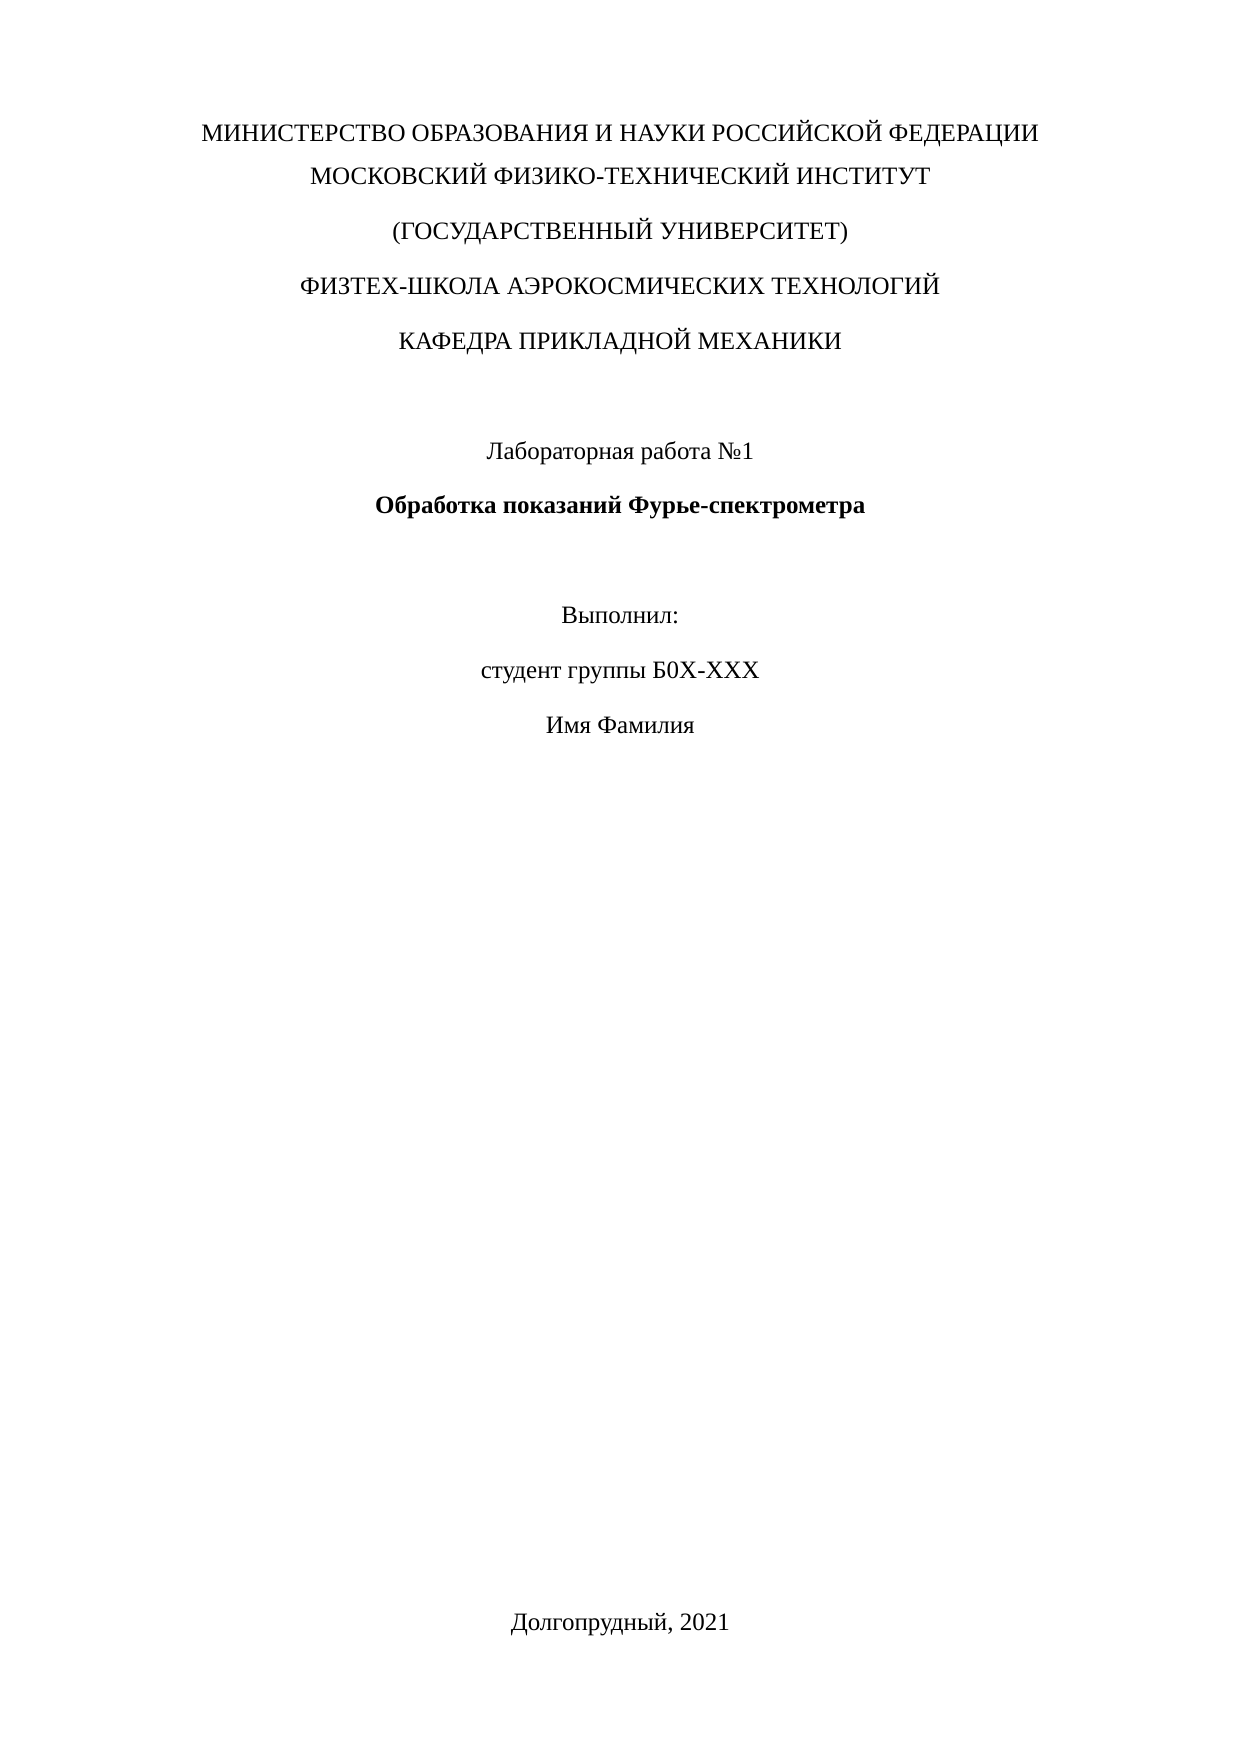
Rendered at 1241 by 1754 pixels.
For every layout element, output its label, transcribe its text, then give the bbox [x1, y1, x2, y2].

subtitle Лабораторная работа №1 [118, 436, 1122, 464]
text ФИЗТЕХ-ШКОЛА АЭРОКОСМИЧЕСКИХ ТЕХНОЛОГИЙ [118, 271, 1122, 300]
text (ГОСУДАРСТВЕННЫЙ УНИВЕРСИТЕТ) [118, 216, 1122, 245]
subtitle студент группы Б0Х-ХХХ [118, 655, 1122, 684]
text Обработка показаний Фурье-спектрометра [118, 491, 1122, 519]
text МИНИСТЕРСТВО ОБРАЗОВАНИЯ И НАУКИ РОССИЙСКОЙ ФЕДЕРАЦИИ МОСКОВСКИЙ ФИЗИКО-ТЕХНИЧЕСКИЙ ИНСТИТУТ [118, 118, 1122, 190]
subtitle Имя Фамилия [118, 710, 1122, 739]
text КАФЕДРА ПРИКЛАДНОЙ МЕХАНИКИ [118, 326, 1122, 355]
subtitle Выполнил: [118, 600, 1122, 629]
